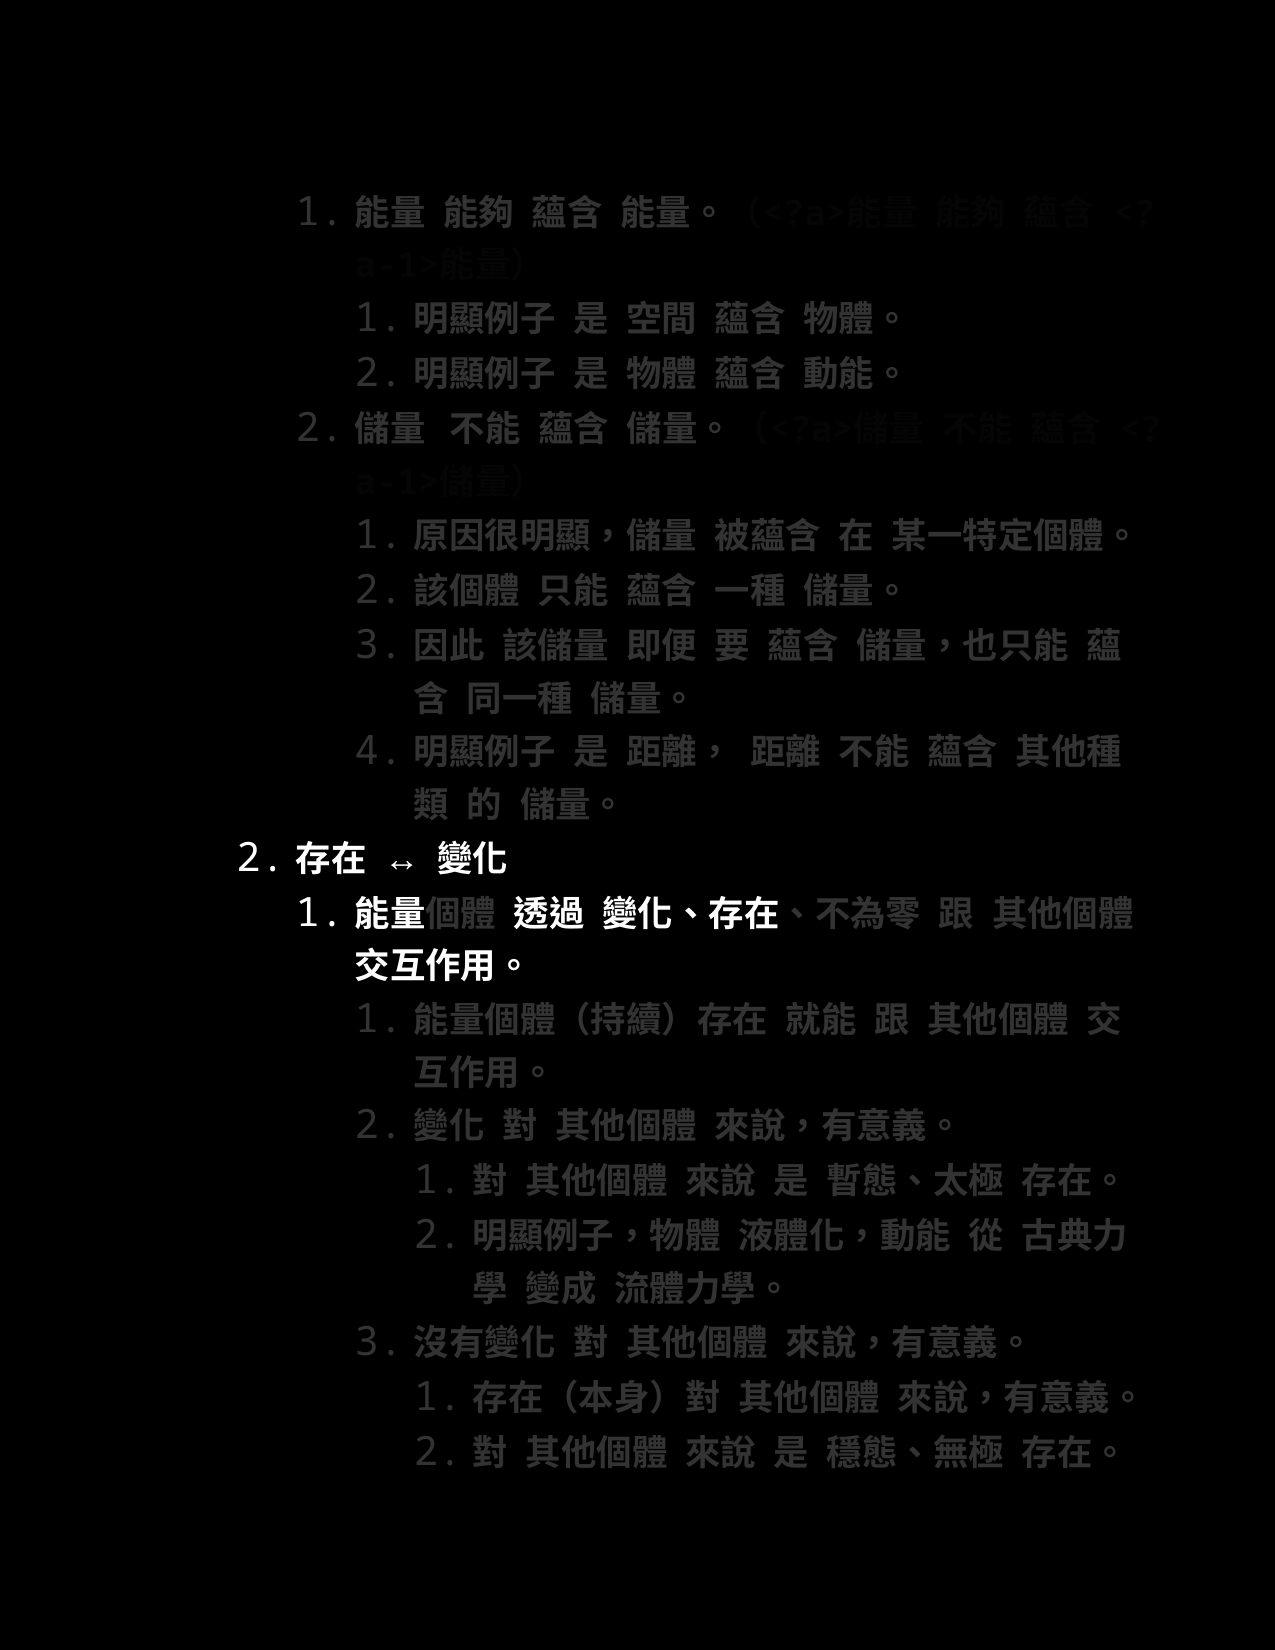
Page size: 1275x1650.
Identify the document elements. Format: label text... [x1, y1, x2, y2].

list 存在（本身）對 其他個體 來說，有意義。 [413, 1367, 1157, 1422]
list 明顯例子 是 物體 蘊含 動能。 [354, 343, 1157, 398]
list 明顯例子，物體 液體化，動能 從 古典力學 變成 流體力學。 [413, 1206, 1157, 1312]
list 因此 該儲量 即便 要 蘊含 儲量，也只能 蘊含 同一種 儲量。 [354, 615, 1157, 721]
list 明顯例子 是 空間 蘊含 物體。 [354, 288, 1157, 343]
list 變化 對 其他個體 來說，有意義。 [354, 1096, 1157, 1151]
list 能量個體 透過 變化、存在、不為零 跟 其他個體 交互作用。 [295, 883, 1157, 989]
list 明顯例子 是 距離， 距離 不能 蘊含 其他種類 的 儲量。 [354, 721, 1157, 828]
list 原因很明顯，儲量 被蘊含 在 某一特定個體。 [354, 505, 1157, 560]
list 該個體 只能 蘊含 一種 儲量。 [354, 560, 1157, 615]
list 對 其他個體 來說 是 穩態、無極 存在。 [413, 1422, 1157, 1477]
list 對 其他個體 來說 是 暫態、太極 存在。 [413, 1151, 1157, 1206]
list 能量個體（持續）存在 就能 跟 其他個體 交互作用。 [354, 989, 1157, 1096]
list 能量 能夠 蘊含 能量。（<?a>能量 能夠 蘊含 <?a-1>能量） [295, 182, 1157, 288]
list 沒有變化 對 其他個體 來說，有意義。 [354, 1312, 1157, 1367]
list 儲量 不能 蘊含 儲量。（<?a>儲量 不能 蘊含 <?a-1>儲量） [295, 398, 1157, 505]
list 存在 ↔ 變化 [236, 828, 1157, 883]
